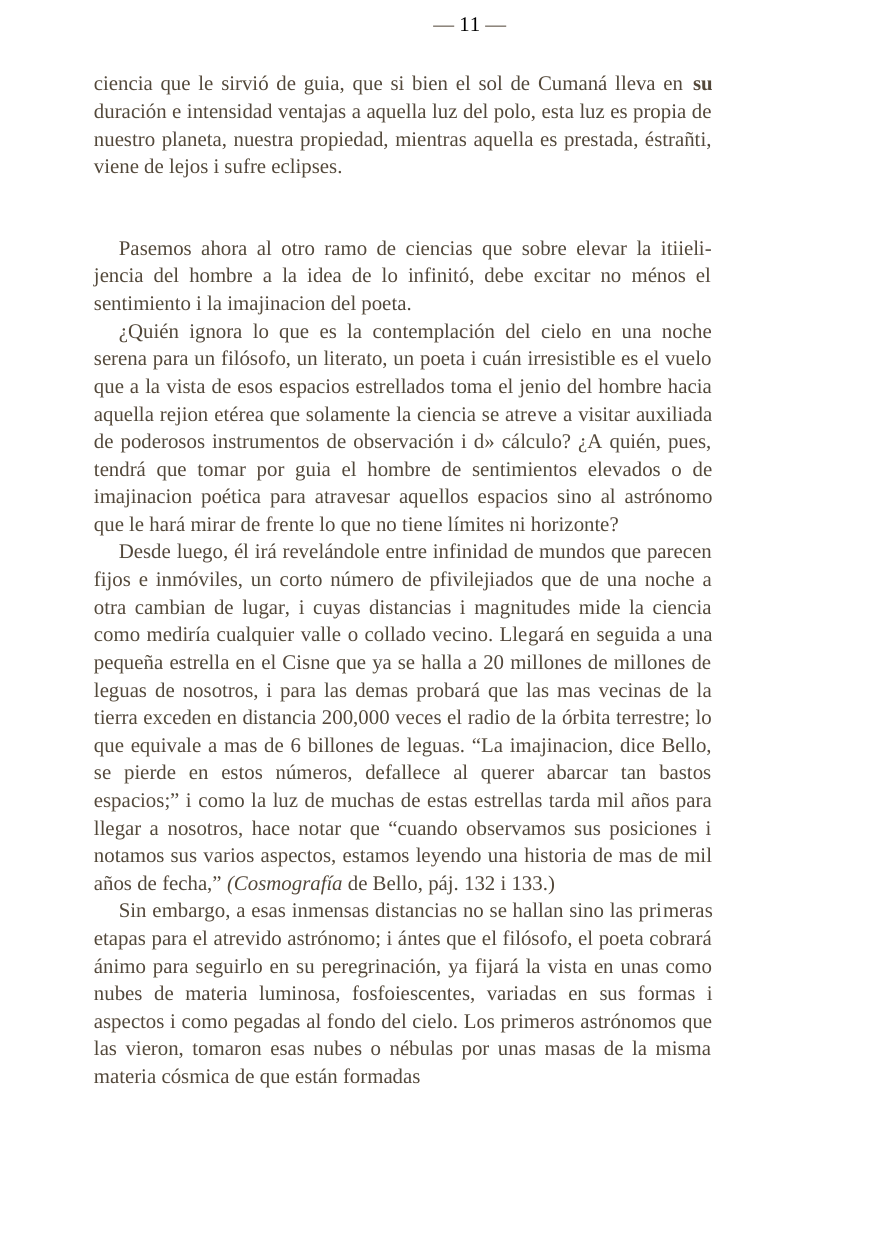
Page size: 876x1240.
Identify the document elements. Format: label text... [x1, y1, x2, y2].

text Pasemos ahora al otro ramo de ciencias que sobre elevar la itiieli- jencia del hombre a la idea de lo infinitó, debe excitar no ménos el sentimiento i la imajinacion del poeta. [94, 236, 713, 315]
text ciencia que le sirvió de guia, que si bien el sol de Cumaná lleva en su duración e intensidad ventajas a aquella luz del polo, esta luz es propia de nuestro planeta, nuestra propiedad, mientras aquella es prestada, éstrañti, viene de lejos i sufre eclipses. [94, 71, 713, 178]
text Desde luego, él irá revelándole entre infinidad de mundos que parecen fijos e inmóviles, un corto número de pfivilejiados que de una noche a otra cambian de lugar, i cuyas distancias i magnitudes mide la ciencia como mediría cualquier valle o collado vecino. Lle­gará en seguida a una pequeña estrella en el Cisne que ya se halla a 20 millones de millones de leguas de nosotros, i para las demas probará que las mas vecinas de la tierra exceden en distancia 200,000 veces el radio de la órbita terrestre; lo que equivale a mas de 6 billones de leguas. “La imajinacion, dice Bello, se pierde en estos números, defallece al querer abarcar tan bastos espacios;” i co­mo la luz de muchas de estas estrellas tarda mil años para llegar a nosotros, hace notar que “cuando observamos sus posiciones i nota­mos sus varios aspectos, estamos leyendo una historia de mas de mil años de fecha,” (Cosmografía de Bello, páj. 132 i 133.) [94, 539, 713, 895]
text ¿Quién ignora lo que es la contemplación del cielo en una noche serena para un filósofo, un literato, un poeta i cuán irresistible es el vuelo que a la vista de esos espacios estrellados toma el jenio del hombre hacia aquella rejion etérea que solamente la ciencia se atre­ve a visitar auxiliada de poderosos instrumentos de observación i d» cálculo? ¿A quién, pues, tendrá que tomar por guia el hombre de sentimientos elevados o de imajinacion poética para atravesar aque­llos espacios sino al astrónomo que le hará mirar de frente lo que no tiene límites ni horizonte? [94, 319, 713, 536]
text Sin embargo, a esas inmensas distancias no se hallan sino las pri­meras etapas para el atrevido astrónomo; i ántes que el filósofo, el poeta cobrará ánimo para seguirlo en su peregrinación, ya fijará la vista en unas como nubes de materia luminosa, fosfoiescentes, varia­das en sus formas i aspectos i como pegadas al fondo del cielo. Los primeros astrónomos que las vieron, tomaron esas nubes o nébulas por unas masas de la misma materia cósmica de que están formadas [94, 898, 713, 1088]
